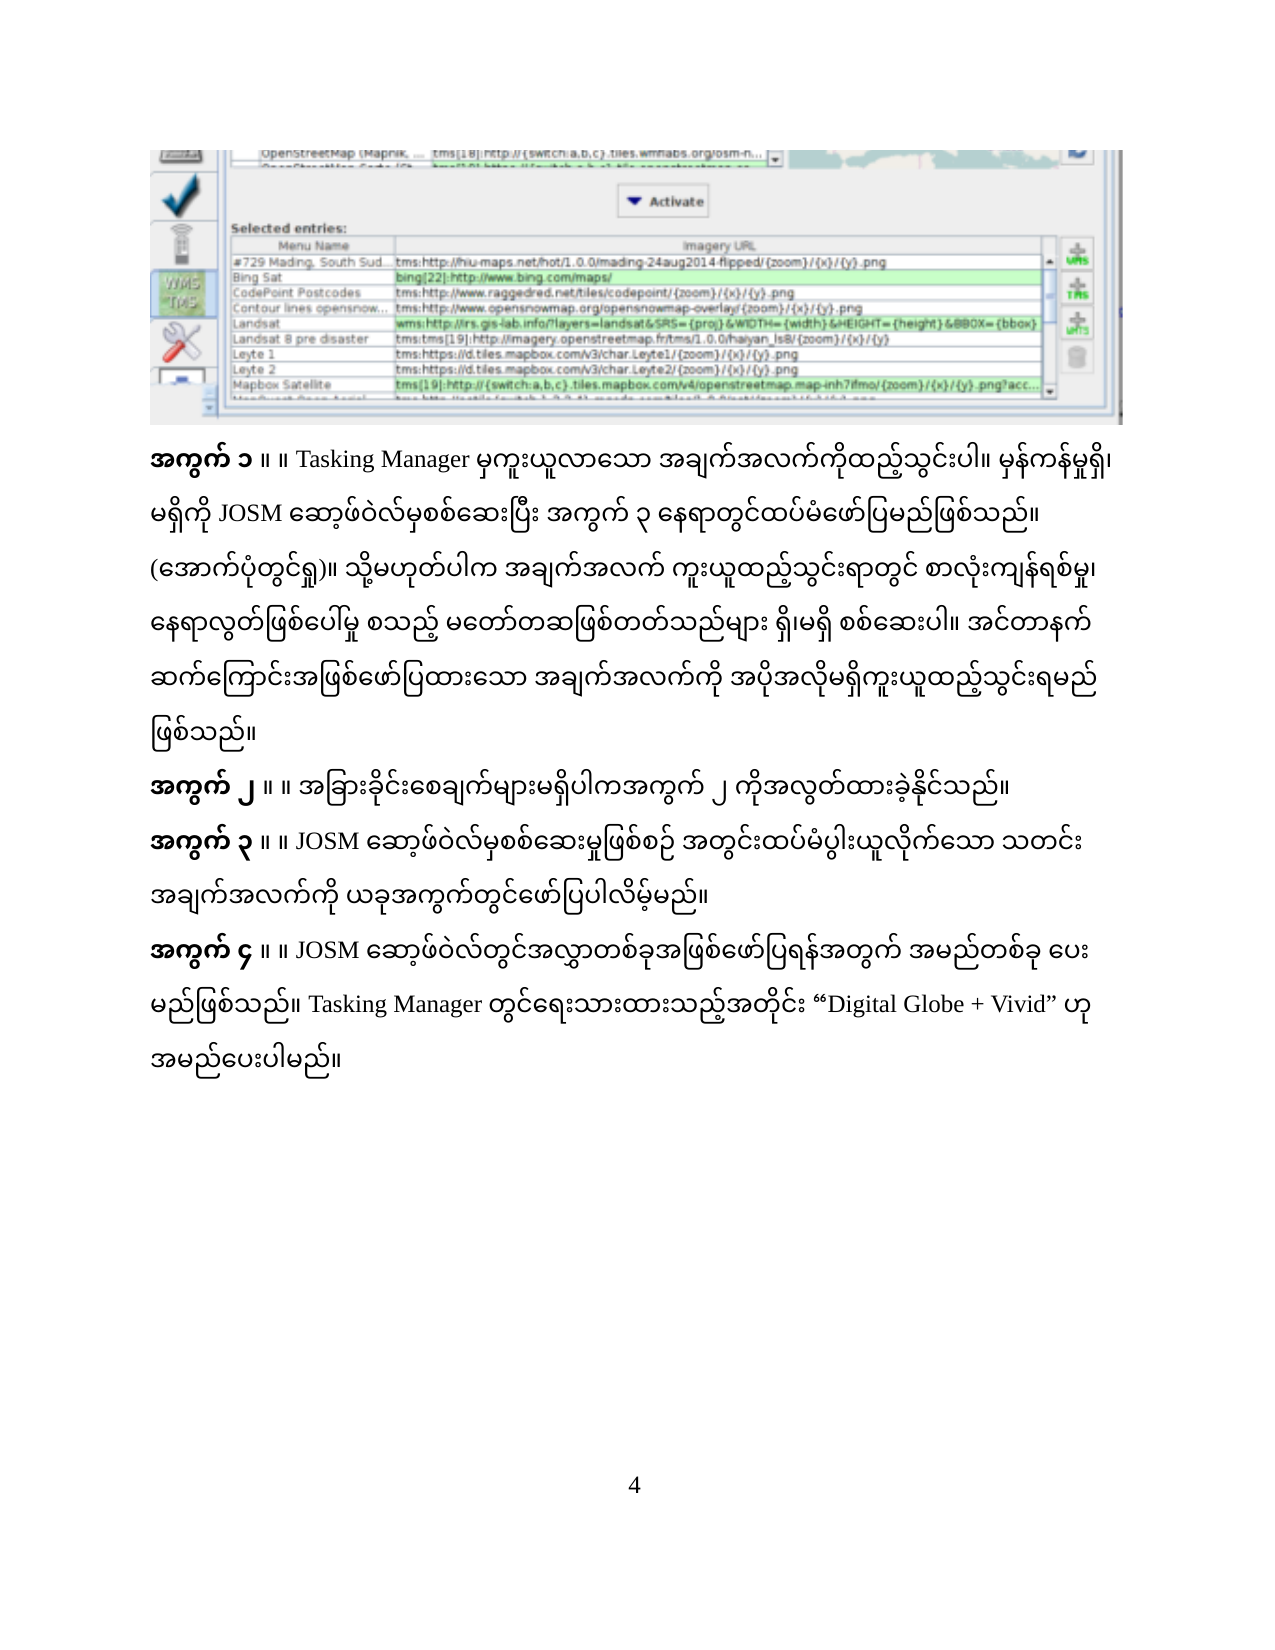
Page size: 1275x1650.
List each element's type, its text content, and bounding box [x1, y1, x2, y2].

text အကွက် ၁ ။ ။ Tasking Manager မှကူးယူလာသော အချက်အလက်ကိုထည့်သွင်းပါ။ မှန်ကန်မှုရှိ၊မရှိကို JOSM ဆော့ဖ်ဝဲလ်မှစစ်ဆေးပြီး အကွက် ၃ နေရာတွင်ထပ်မံဖော်ပြမည်ဖြစ်သည်။(အောက်ပုံတွင်ရှု)။ သို့မဟုတ်ပါက အချက်အလက် ကူးယူထည့်သွင်းရာတွင် စာလုံးကျန်ရစ်မှု၊ နေရာလွတ်ဖြစ်ပေါ်မှု စသည့် မတော်တဆဖြစ်တတ်သည်များ ရှိ၊မရှိ စစ်ဆေးပါ။ အင်တာနက်ဆက်ကြောင်းအဖြစ်ဖော်ပြထားသော အချက်အလက်ကို အပိုအလိုမရှိကူးယူထည့်သွင်းရမည်ဖြစ်သည်။ အကွက် ၂ ။ ။ အခြားခိုင်းစေချက်များမရှိပါကအကွက် ၂ ကိုအလွတ်ထားခဲ့နိုင်သည်။ အကွက် ၃ ။ ။ JOSM ဆော့ဖ်ဝဲလ်မှစစ်ဆေးမှုဖြစ်စဉ် အတွင်းထပ်မံပွါးယူလိုက်သော သတင်းအချက်အလက်ကို ယခုအကွက်တွင်ဖော်ပြပါလိမ့်မည်။ အကွက် ၄ ။ ။ JOSM ဆော့ဖ်ဝဲလ်တွင်အလွှာတစ်ခုအဖြစ်ဖော်ပြရန်အတွက် အမည်တစ်ခု ပေးမည်ဖြစ်သည်။ Tasking Manager တွင်ရေးသားထားသည့်အတိုင်း “Digital Globe + Vivid” ဟုအမည်ပေးပါမည်။ [150, 434, 1125, 1089]
picture [150, 150, 1123, 425]
